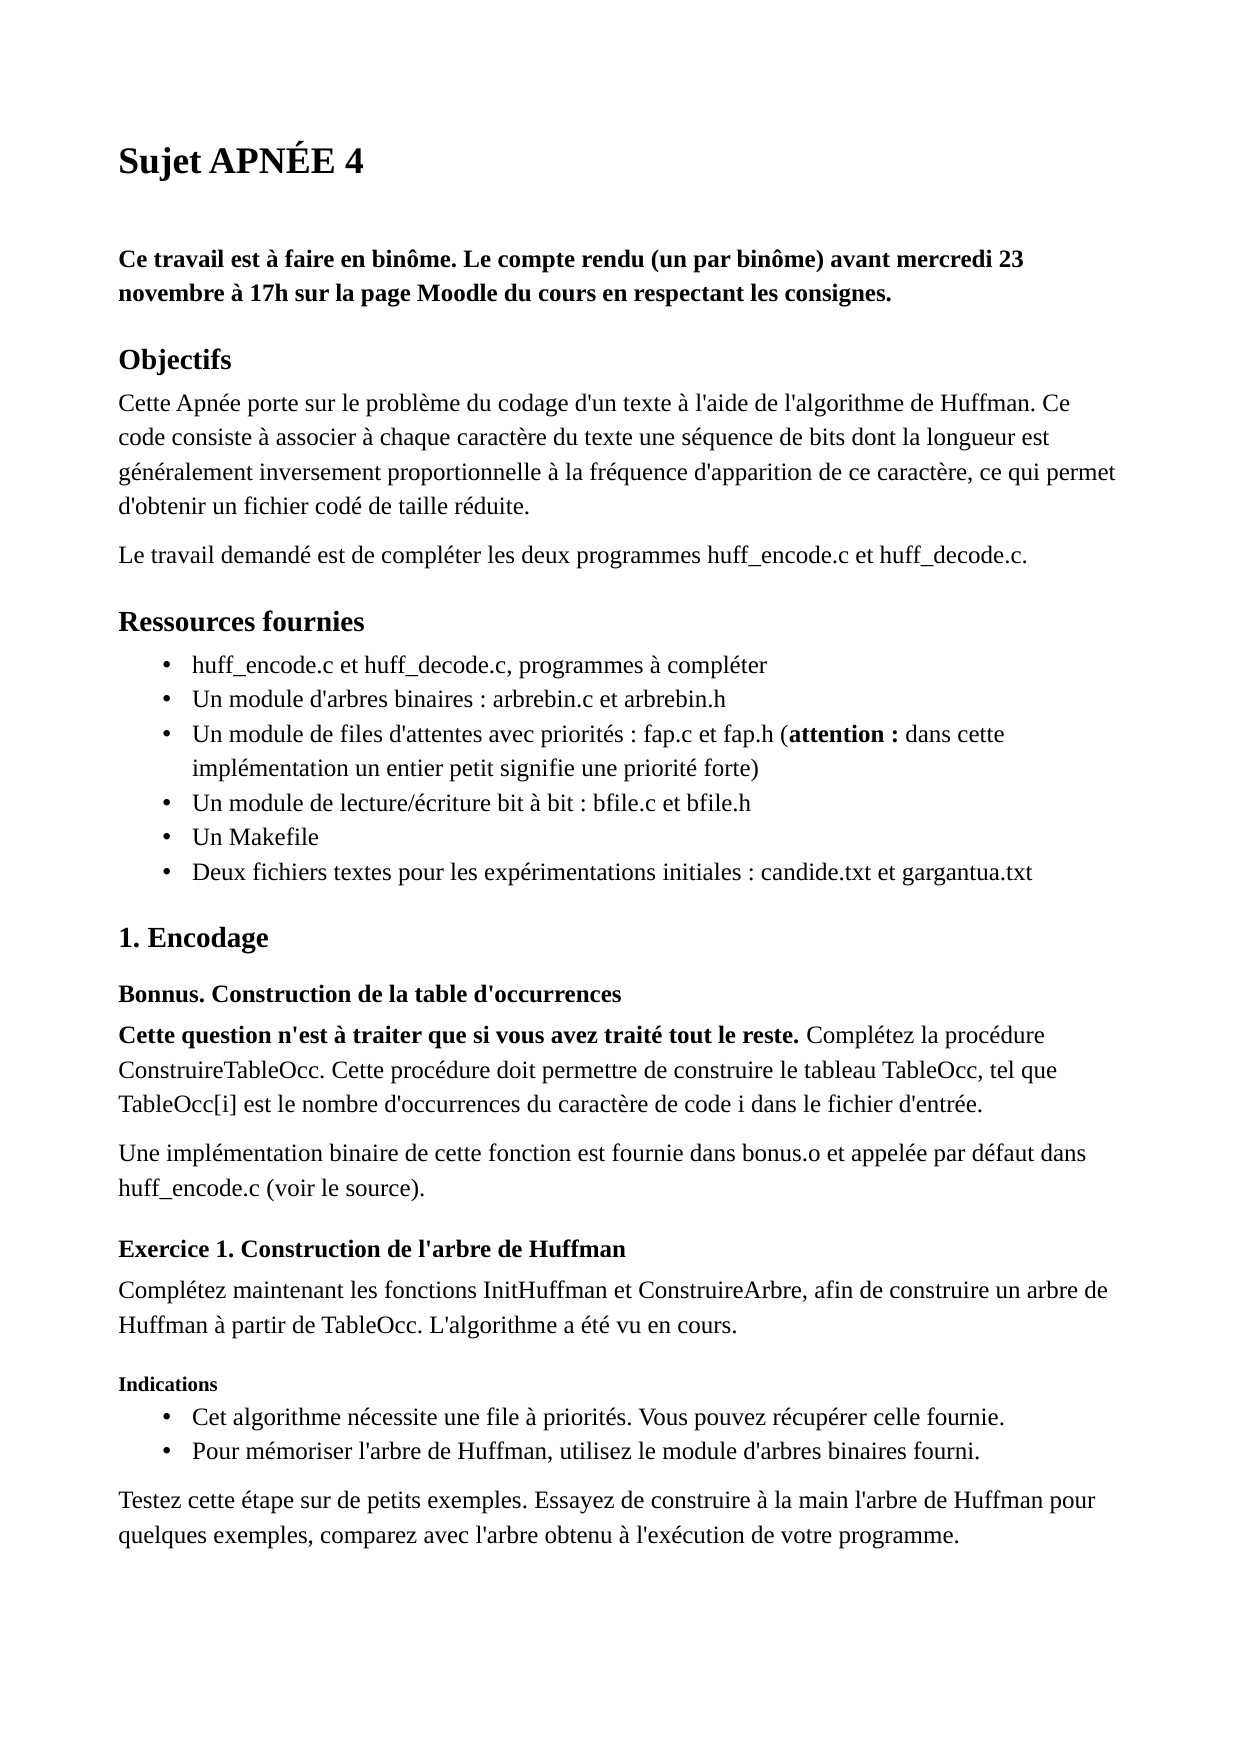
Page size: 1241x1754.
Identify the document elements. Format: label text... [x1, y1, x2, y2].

subtitle Bonnus. Construction de la table d'occurrences [118, 979, 1122, 1008]
text Testez cette étape sur de petits exemples. Essayez de construire à la main l'arbre de Huffman pour quelques exemples, comparez avec l'arbre obtenu à l'exécution de votre programme. [118, 1486, 1122, 1549]
list Deux fichiers textes pour les expérimentations initiales : candide.txt et gargantua.txt [162, 857, 1122, 886]
text Une implémentation binaire de cette fonction est fournie dans bonus.o et appelée par défaut dans huff_encode.c (voir le source). [118, 1138, 1122, 1202]
subtitle Indications [118, 1372, 1122, 1396]
subtitle Sujet APNÉE 4 [118, 139, 1122, 182]
list Un module d'arbres binaires : arbrebin.c et arbrebin.h [162, 684, 1122, 713]
subtitle 1. Encodage [118, 921, 1122, 954]
subtitle Objectifs [118, 342, 1122, 375]
list Un module de lecture/écriture bit à bit : bfile.c et bfile.h [162, 788, 1122, 817]
text Ce travail est à faire en binôme. Le compte rendu (un par binôme) avant mercredi 23 novembre à 17h sur la page Moodle du cours en respectant les consignes. [118, 244, 1122, 307]
list Cet algorithme nécessite une file à priorités. Vous pouvez récupérer celle fournie. [162, 1402, 1122, 1431]
subtitle Exercice 1. Construction de l'arbre de Huffman [118, 1234, 1122, 1263]
subtitle Ressources fournies [118, 604, 1122, 637]
text Cette Apnée porte sur le problème du codage d'un texte à l'aide de l'algorithme de Huffman. Ce code consiste à associer à chaque caractère du texte une séquence de bits dont la longueur est généralement inversement proportionnelle à la fréquence d'apparition de ce caractère, ce qui permet d'obtenir un fichier codé de taille réduite. [118, 388, 1122, 520]
text Cette question n'est à traiter que si vous avez traité tout le reste. Complétez la procédure ConstruireTableOcc. Cette procédure doit permettre de construire le tableau TableOcc, tel que TableOcc[i] est le nombre d'occurrences du caractère de code i dans le fichier d'entrée. [118, 1020, 1122, 1118]
list Un Makefile [162, 822, 1122, 851]
list huff_encode.c et huff_decode.c, programmes à compléter [162, 650, 1122, 679]
text Complétez maintenant les fonctions InitHuffman et ConstruireArbre, afin de construire un arbre de Huffman à partir de TableOcc. L'algorithme a été vu en cours. [118, 1276, 1122, 1339]
list Pour mémoriser l'arbre de Huffman, utilisez le module d'arbres binaires fourni. [162, 1436, 1122, 1465]
text Le travail demandé est de compléter les deux programmes huff_encode.c et huff_decode.c. [118, 540, 1122, 569]
list Un module de files d'attentes avec priorités : fap.c et fap.h (attention : dans cette implémentation un entier petit signifie une priorité forte) [162, 719, 1122, 782]
